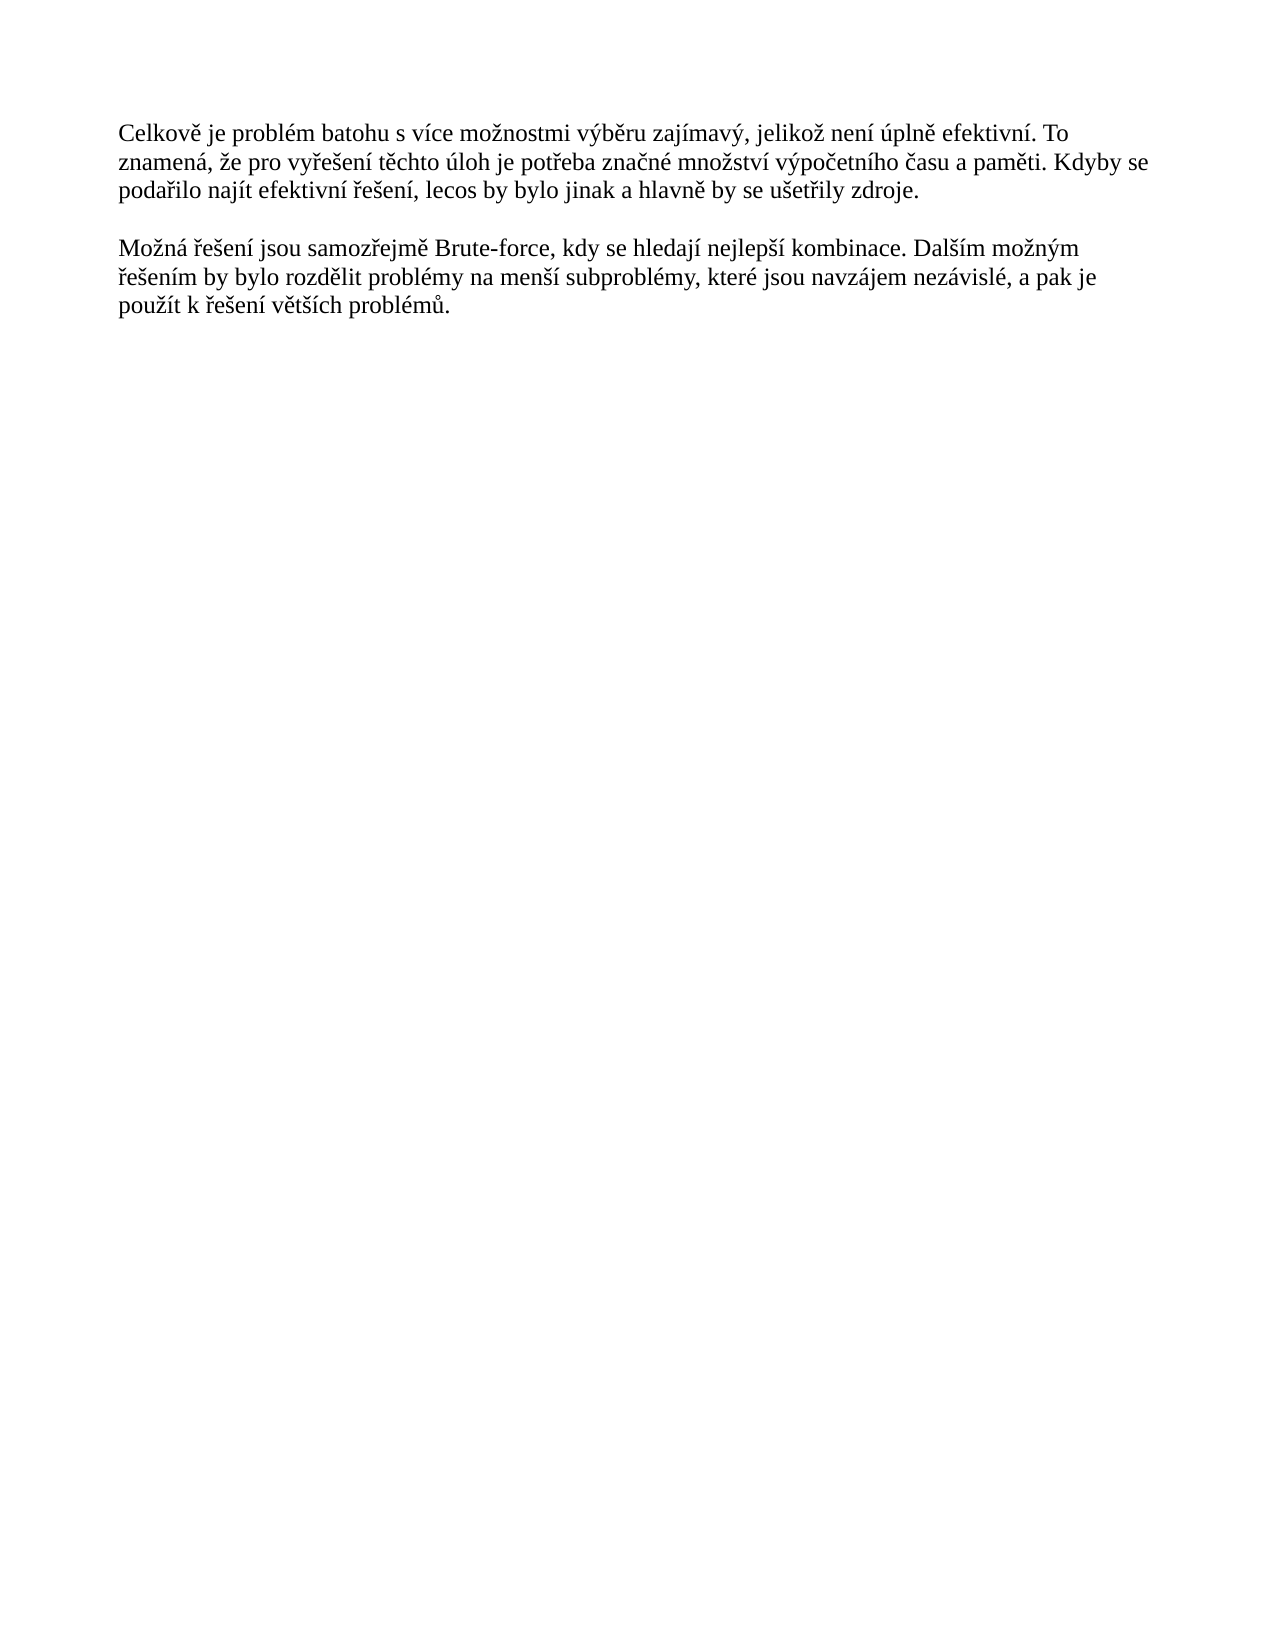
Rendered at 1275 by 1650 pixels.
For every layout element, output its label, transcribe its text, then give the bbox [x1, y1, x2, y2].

text Celkově je problém batohu s více možnostmi výběru zajímavý, jelikož není úplně efektivní. To znamená, že pro vyřešení těchto úloh je potřeba značné množství výpočetního času a paměti. Kdyby se podařilo najít efektivní řešení, lecos by bylo jinak a hlavně by se ušetřily zdroje. [118, 118, 1157, 204]
text Možná řešení jsou samozřejmě Brute-force, kdy se hledají nejlepší kombinace. Dalším možným řešením by bylo rozdělit problémy na menší subproblémy, které jsou navzájem nezávislé, a pak je použít k řešení větších problémů. [118, 233, 1157, 319]
